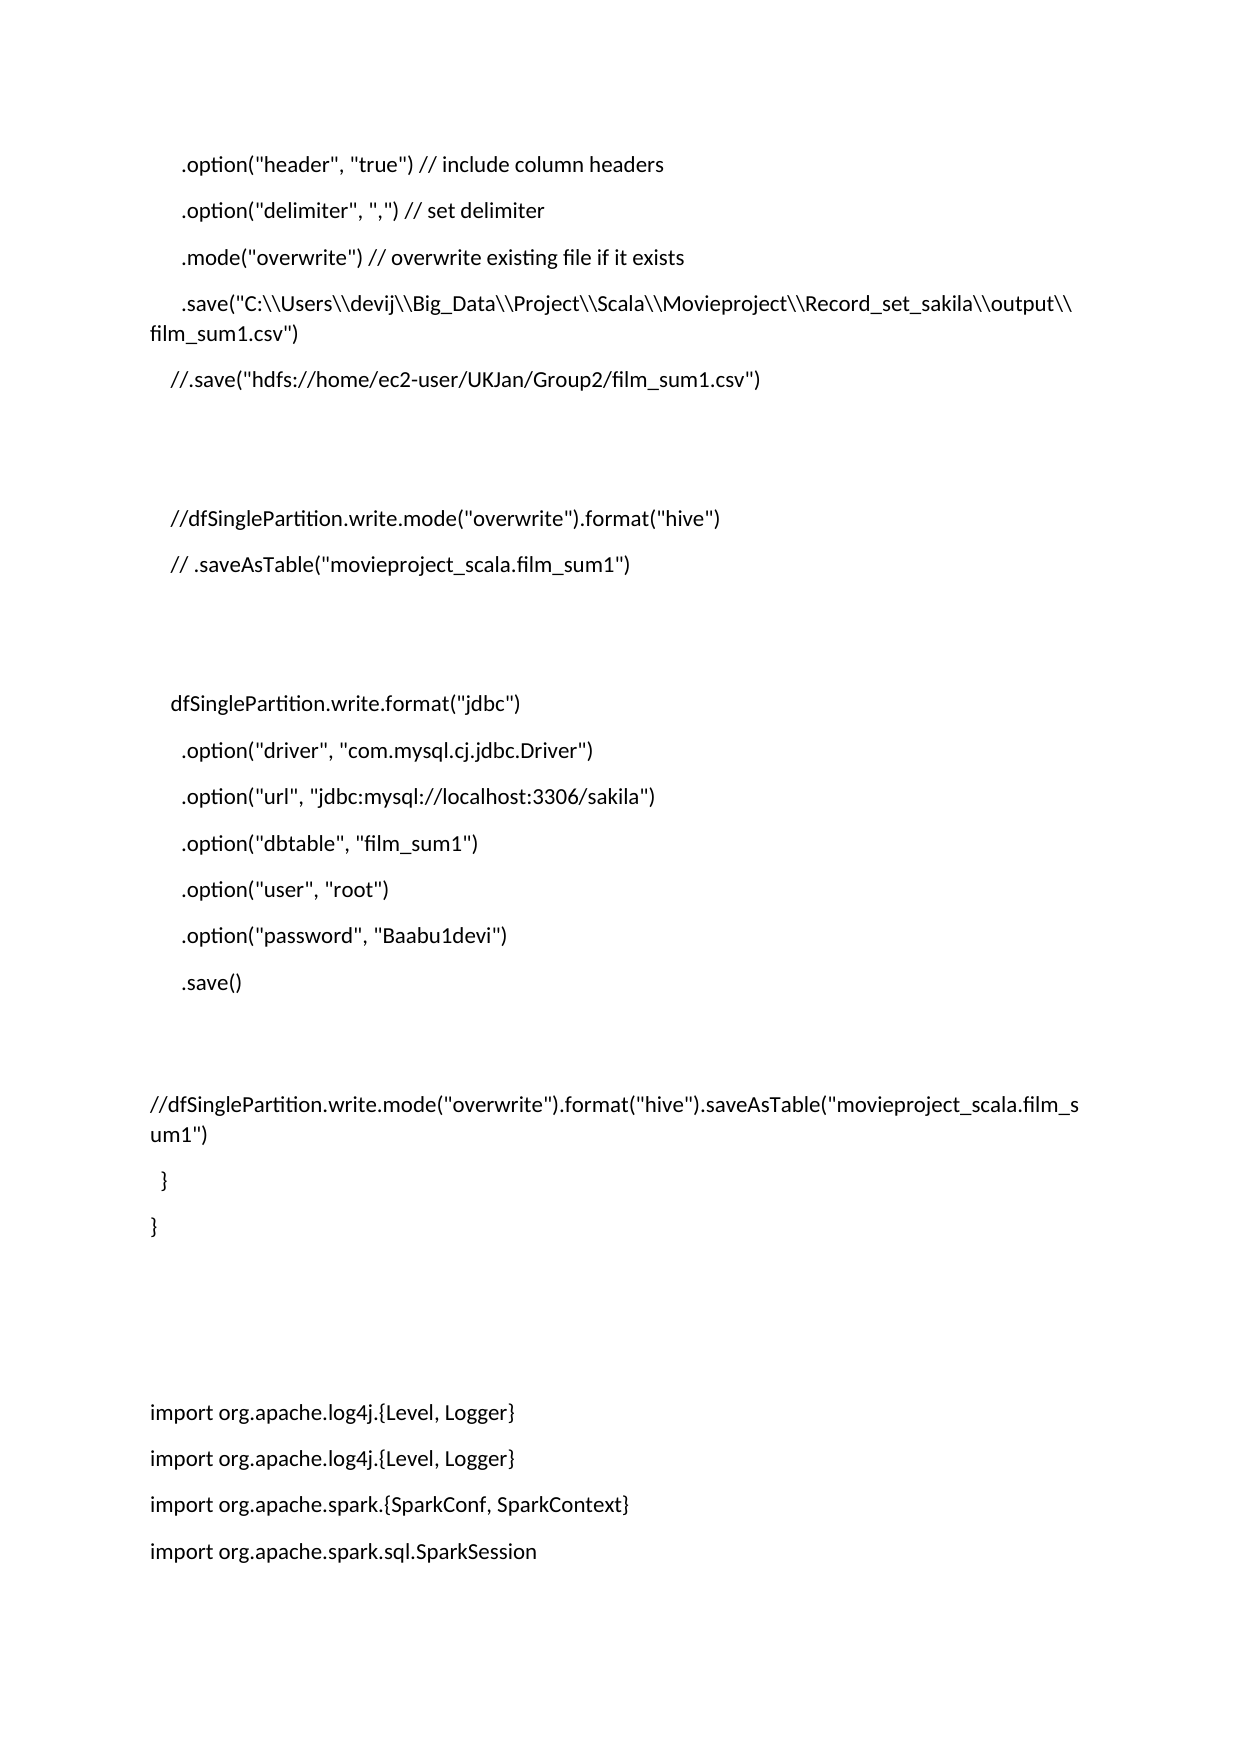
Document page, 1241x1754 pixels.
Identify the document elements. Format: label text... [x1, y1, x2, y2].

text //.save("hdfs://home/ec2-user/UKJan/Group2/film_sum1.csv") [150, 365, 1090, 393]
text .option("delimiter", ",") // set delimiter [150, 196, 1090, 224]
text import org.apache.spark.sql.SparkSession [150, 1537, 1090, 1565]
text import org.apache.log4j.{Level, Logger} [150, 1398, 1090, 1426]
text } [150, 1212, 1090, 1241]
text import org.apache.log4j.{Level, Logger} [150, 1444, 1090, 1472]
text .option("url", "jdbc:mysql://localhost:3306/sakila") [150, 782, 1090, 810]
text // .saveAsTable("movieproject_scala.film_sum1") [150, 551, 1090, 578]
text .option("user", "root") [150, 875, 1090, 903]
text .save() [150, 968, 1090, 996]
text .option("dbtable", "film_sum1") [150, 829, 1090, 857]
text import org.apache.spark.{SparkConf, SparkContext} [150, 1491, 1090, 1519]
text //dfSinglePartition.write.mode("overwrite").format("hive").saveAsTable("movieproject_scala.film_sum1") [150, 1060, 1090, 1148]
text dfSinglePartition.write.format("jdbc") [150, 689, 1090, 718]
text } [150, 1166, 1090, 1194]
text .mode("overwrite") // overwrite existing file if it exists [150, 243, 1090, 271]
text .option("driver", "com.mysql.cj.jdbc.Driver") [150, 736, 1090, 764]
text .option("header", "true") // include column headers [150, 150, 1090, 178]
text //dfSinglePartition.write.mode("overwrite").format("hive") [150, 504, 1090, 532]
text .option("password", "Baabu1devi") [150, 921, 1090, 949]
text .save("C:\\Users\\devij\\Big_Data\\Project\\Scala\\Movieproject\\Record_set_sakila\\output\\film_sum1.csv") [150, 289, 1090, 347]
